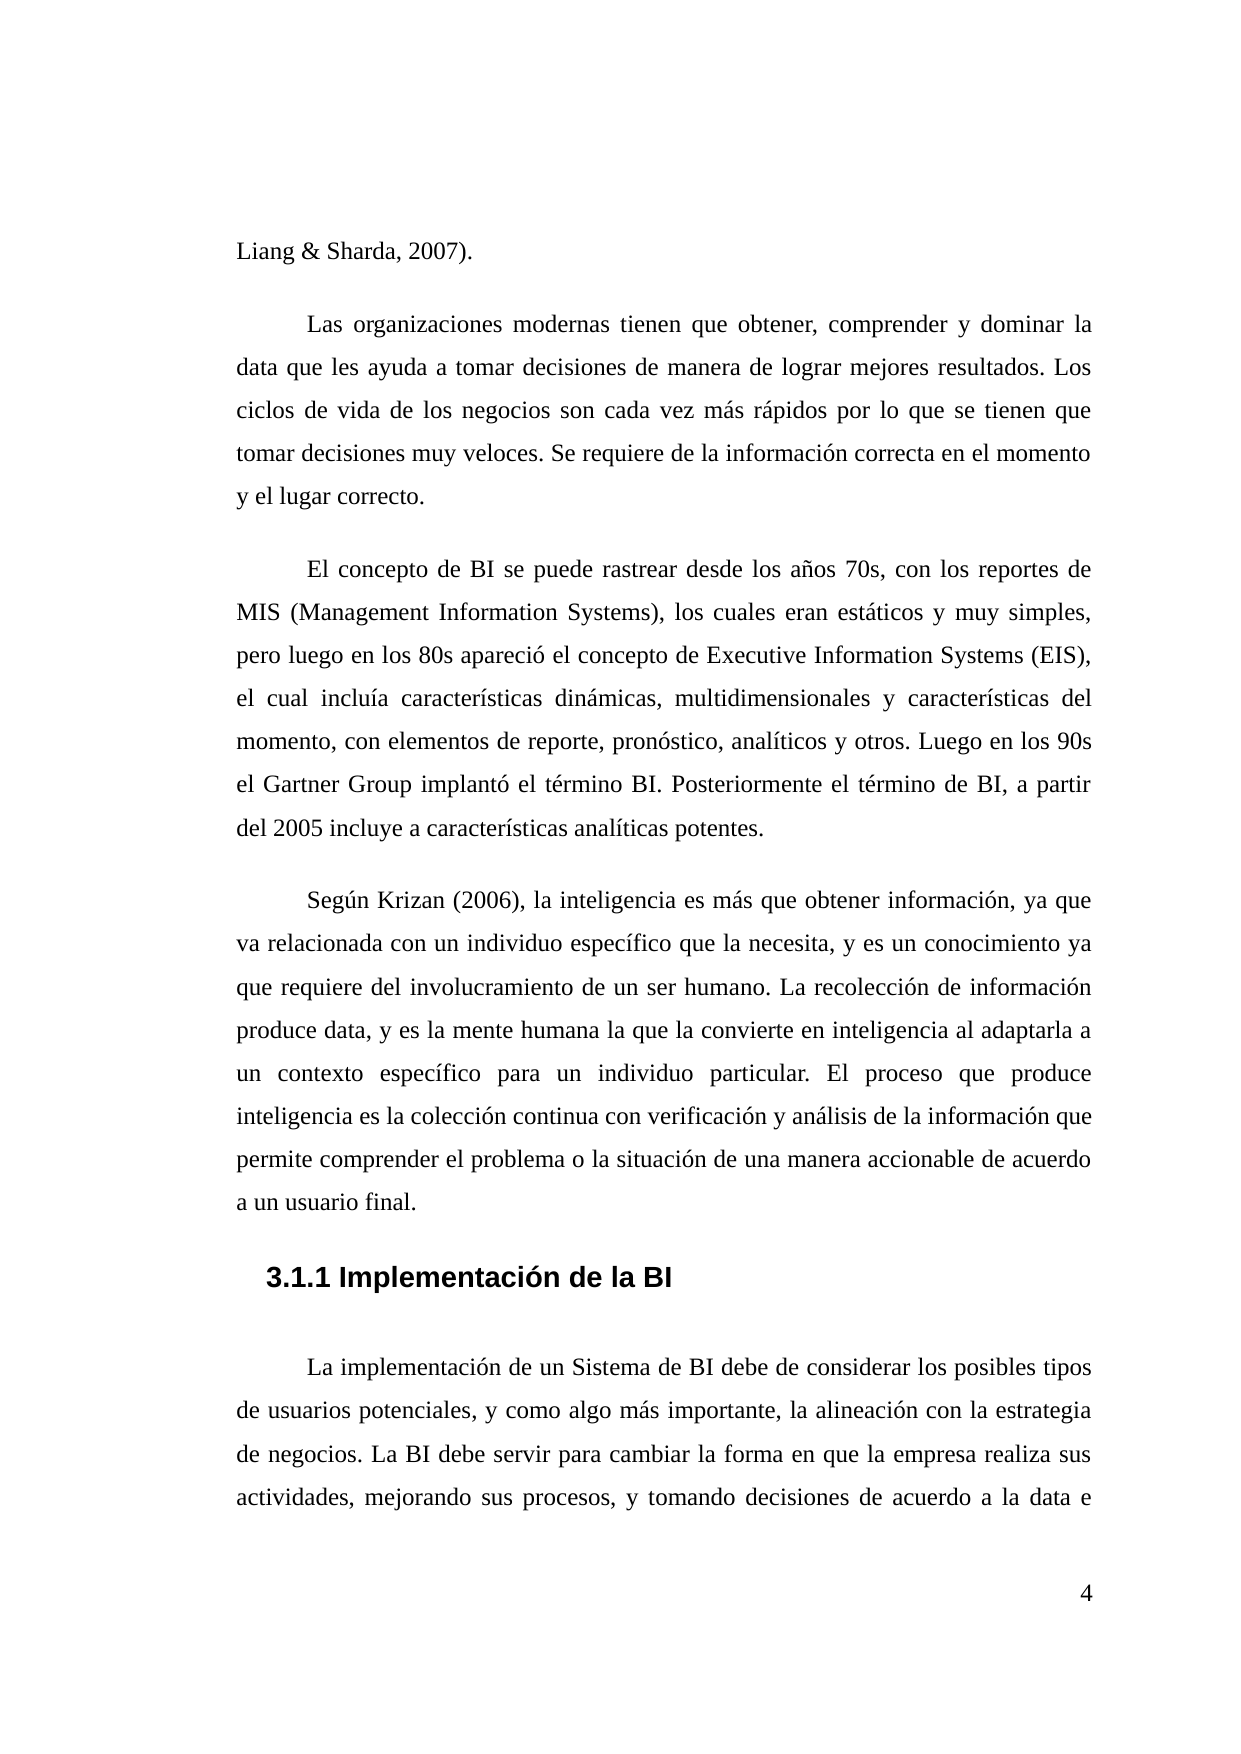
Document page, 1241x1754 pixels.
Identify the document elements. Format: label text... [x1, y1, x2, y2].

text Según Krizan (2006), la inteligencia es más que obtener información, ya que va relacionada con un individuo específico que la necesita, y es un conocimiento ya que requiere del involucramiento de un ser humano. La recolección de información produce data, y es la mente humana la que la convierte en inteligencia al adaptarla a un contexto específico para un individuo particular. El proceso que produce inteligencia es la colección continua con verificación y análisis de la información que permite comprender el problema o la situación de una manera accionable de acuerdo a un usuario final. [236, 885, 1093, 1216]
subtitle 3.1.1 Implementación de la BI [236, 1260, 1093, 1293]
text Liang & Sharda, 2007). [236, 236, 1093, 265]
text La implementación de un Sistema de BI debe de considerar los posibles tipos de usuarios potenciales, y como algo más importante, la alineación con la estrategia de negocios. La BI debe servir para cambiar la forma en que la empresa realiza sus actividades, mejorando sus procesos, y tomando decisiones de acuerdo a la data e [236, 1352, 1093, 1511]
text Las organizaciones modernas tienen que obtener, comprender y dominar la data que les ayuda a tomar decisiones de manera de lograr mejores resultados. Los ciclos de vida de los negocios son cada vez más rápidos por lo que se tienen que tomar decisiones muy veloces. Se requiere de la información correcta en el momento y el lugar correcto. [236, 309, 1093, 510]
text El concepto de BI se puede rastrear desde los años 70s, con los reportes de MIS (Management Information Systems), los cuales eran estáticos y muy simples, pero luego en los 80s apareció el concepto de Executive Information Systems (EIS), el cual incluía características dinámicas, multidimensionales y características del momento, con elementos de reporte, pronóstico, analíticos y otros. Luego en los 90s el Gartner Group implantó el término BI. Posteriormente el término de BI, a partir del 2005 incluye a características analíticas potentes. [236, 554, 1093, 841]
